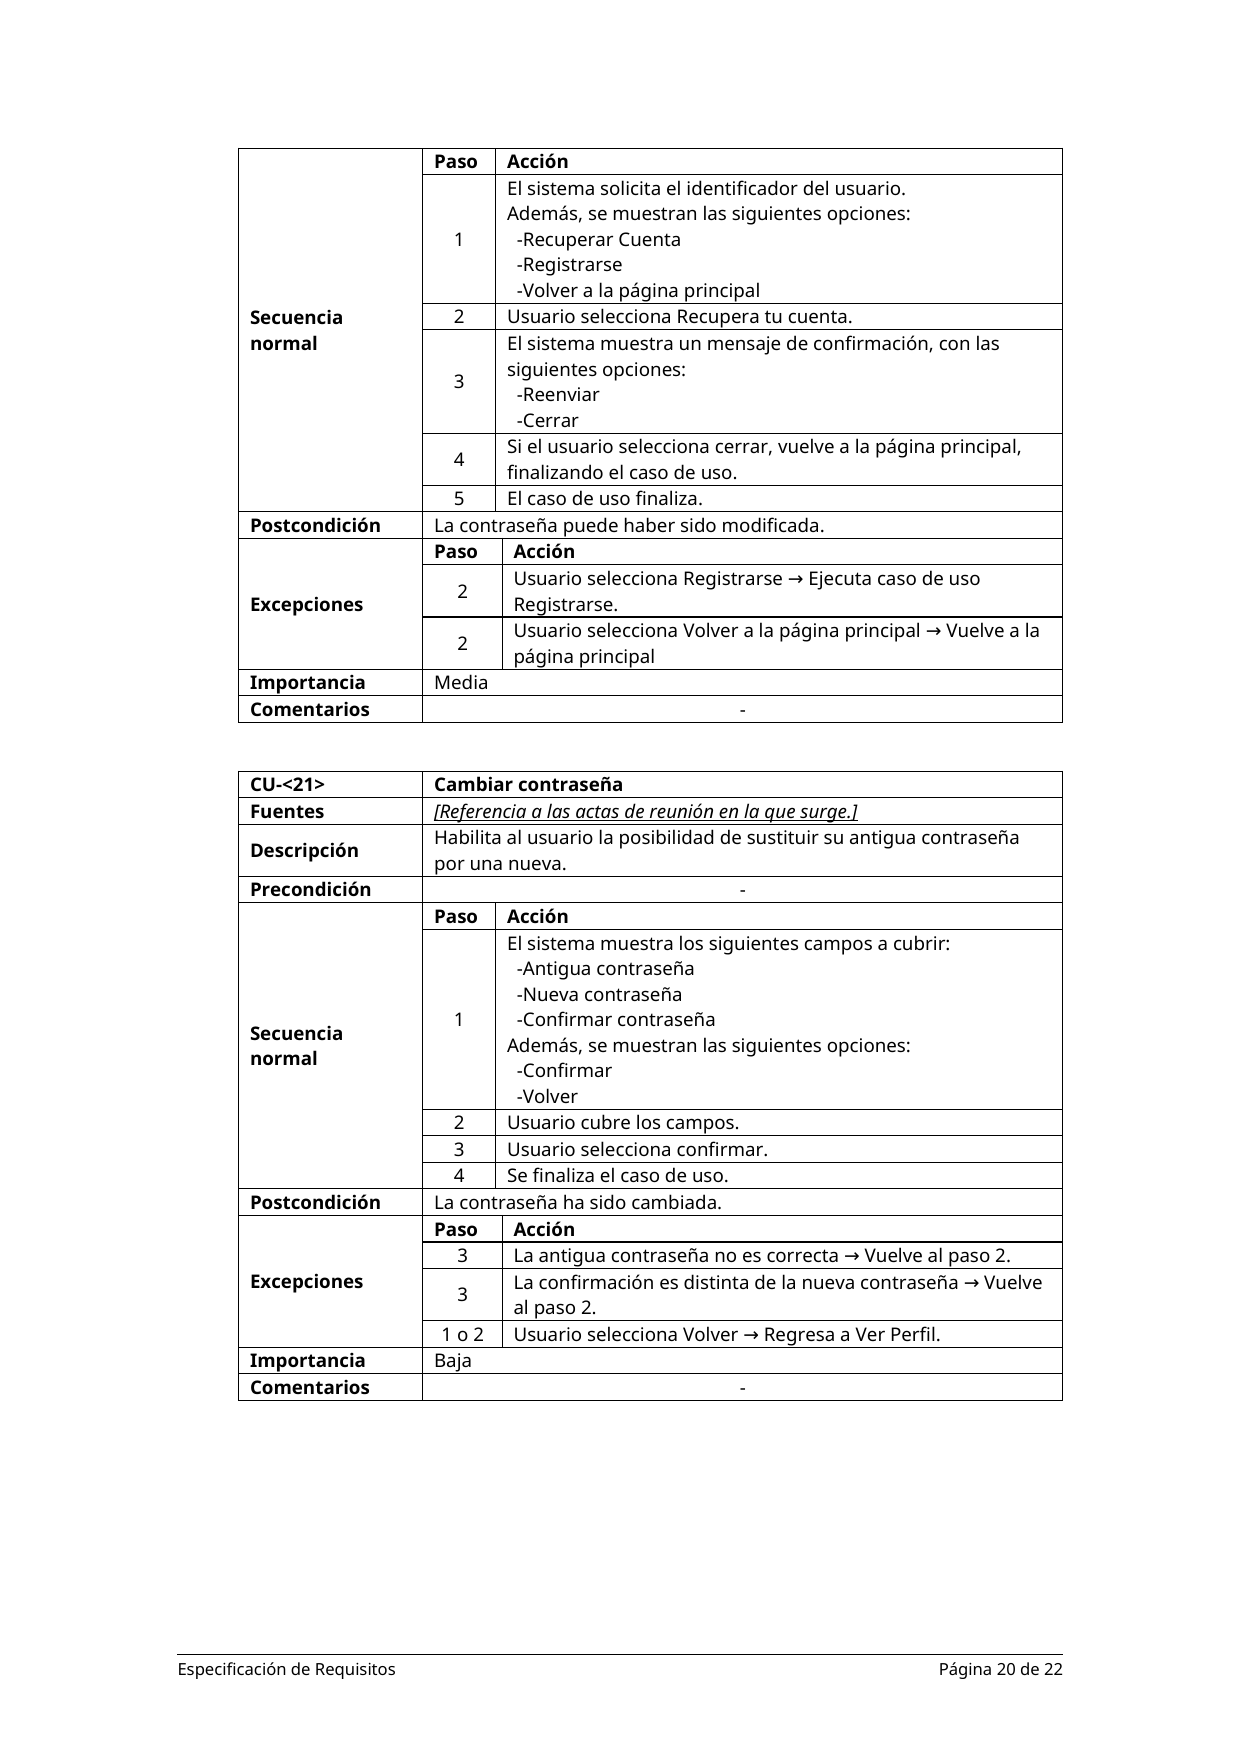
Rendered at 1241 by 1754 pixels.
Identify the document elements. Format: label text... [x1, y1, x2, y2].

table_header Cambiar contraseña [423, 772, 1062, 797]
table_cell Usuario selecciona Volver a la página principal → Vuelve a la página principal [503, 618, 1062, 668]
table_cell Acción [496, 903, 1062, 929]
table_cell Usuario selecciona confirmar. [496, 1136, 1062, 1162]
table_cell El caso de uso finaliza. [496, 486, 1062, 511]
table_cell La contraseña ha sido cambiada. [423, 1189, 1062, 1215]
table_cell Usuario selecciona Registrarse → Ejecuta caso de uso Registrarse. [503, 565, 1062, 616]
table_cell 5 [423, 486, 495, 511]
table_header CU-<21> [239, 772, 422, 797]
table_cell Paso [423, 539, 502, 564]
table_cell Acción [496, 149, 1062, 174]
table_cell 2 [423, 618, 502, 668]
table_cell Postcondición [239, 512, 422, 538]
table_cell - [423, 877, 1062, 902]
table_cell 1 [423, 175, 495, 303]
table_cell 3 [423, 1243, 502, 1268]
table_cell Acción [503, 539, 1062, 564]
table_cell Secuencia normal [239, 903, 422, 1188]
table_cell Media [423, 670, 1062, 695]
table_cell Baja [423, 1348, 1062, 1373]
table_cell [Referencia a las actas de reunión en la que surge.] [423, 798, 1062, 824]
table_cell Excepciones [239, 1216, 422, 1347]
table_cell Si el usuario selecciona cerrar, vuelve a la página principal, finalizando el caso de uso. [496, 434, 1062, 484]
table_cell Usuario selecciona Recupera tu cuenta. [496, 304, 1062, 329]
table_cell 2 [423, 565, 502, 616]
table_cell Paso [423, 903, 495, 929]
table_cell Descripción [239, 825, 422, 876]
table_cell Acción [503, 1216, 1062, 1241]
table_cell Precondición [239, 877, 422, 902]
table_cell 3 [423, 1269, 502, 1320]
table_cell El sistema muestra un mensaje de confirmación, con las siguientes opciones: -Reenviar -Cerrar [496, 330, 1062, 432]
table_cell 2 [423, 304, 495, 329]
table_cell - [423, 1374, 1062, 1400]
table_cell Excepciones [239, 539, 422, 668]
table_cell 2 [423, 1110, 495, 1135]
table_cell Paso [423, 149, 495, 174]
table_cell El sistema solicita el identificador del usuario. Además, se muestran las siguientes opciones: -Recuperar Cuenta -Registrarse -Volver a la página principal [496, 175, 1062, 303]
table_cell 3 [423, 1136, 495, 1162]
table_cell Comentarios [239, 1374, 422, 1400]
table_cell Importancia [239, 670, 422, 695]
table_cell Postcondición [239, 1189, 422, 1215]
table_cell Se finaliza el caso de uso. [496, 1163, 1062, 1188]
table_cell La contraseña puede haber sido modificada. [423, 512, 1062, 538]
table_cell Importancia [239, 1348, 422, 1373]
table_cell Usuario cubre los campos. [496, 1110, 1062, 1135]
table_cell 4 [423, 1163, 495, 1188]
table_cell 1 o 2 [423, 1321, 502, 1347]
table_cell 1 [423, 930, 495, 1108]
table_cell 3 [423, 330, 495, 432]
table_cell Secuencia normal [239, 149, 422, 511]
table_cell 4 [423, 434, 495, 484]
table_cell La confirmación es distinta de la nueva contraseña → Vuelve al paso 2. [503, 1269, 1062, 1320]
table_cell Usuario selecciona Volver → Regresa a Ver Perfil. [503, 1321, 1062, 1347]
table_cell El sistema muestra los siguientes campos a cubrir: -Antigua contraseña -Nueva contraseña -Confirmar contraseña Además, se muestran las siguientes opciones: -Confirmar -Volver [496, 930, 1062, 1108]
table_cell La antigua contraseña no es correcta → Vuelve al paso 2. [503, 1243, 1062, 1268]
table_cell Fuentes [239, 798, 422, 824]
table_cell Habilita al usuario la posibilidad de sustituir su antigua contraseña por una nueva. [423, 825, 1062, 876]
table_cell - [423, 696, 1062, 722]
table_cell Comentarios [239, 696, 422, 722]
table_cell Paso [423, 1216, 502, 1241]
